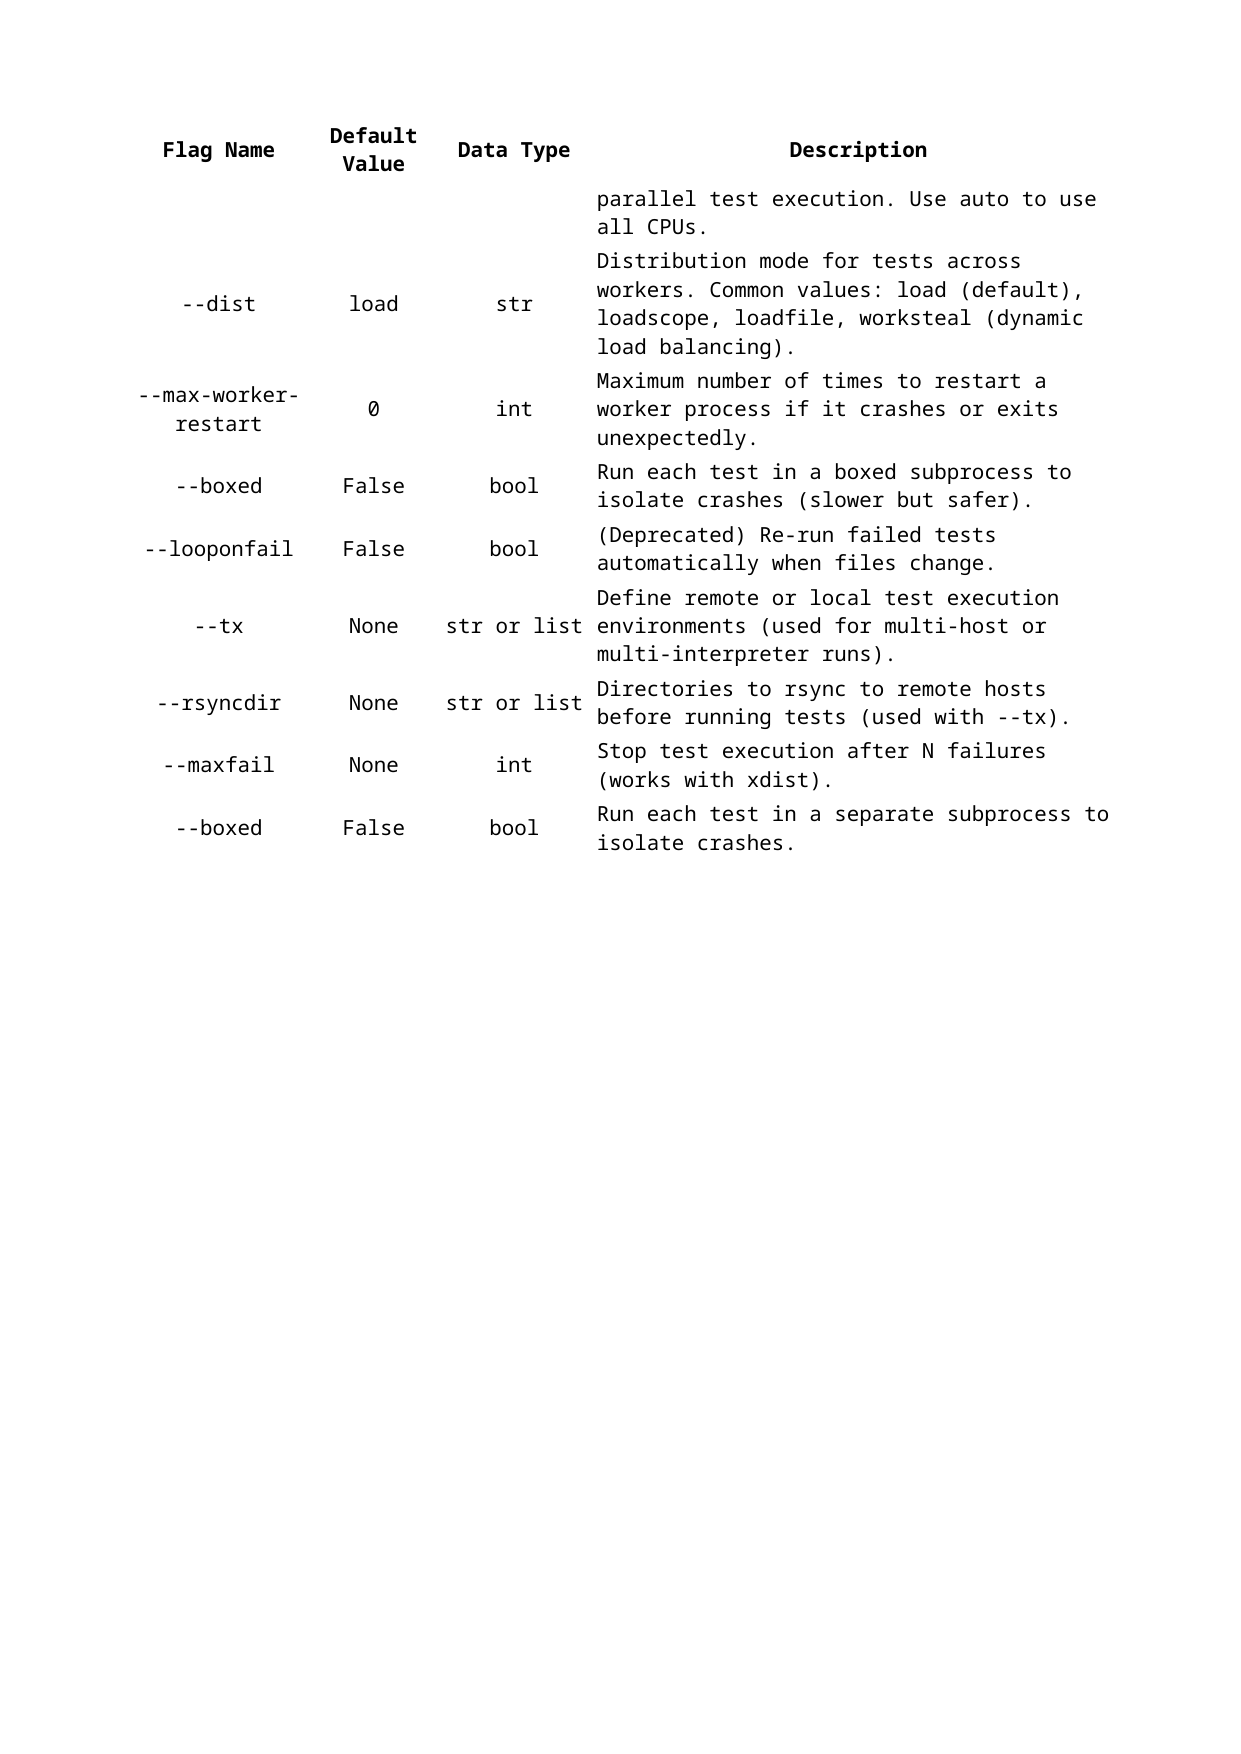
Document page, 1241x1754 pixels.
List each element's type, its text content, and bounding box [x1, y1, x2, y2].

table_cell None [313, 580, 434, 671]
table_cell --rsyncdir [125, 671, 312, 733]
table_header Description [594, 118, 1123, 181]
table_cell Stop test execution after N failures (works with xdist). [594, 734, 1123, 796]
table_cell 0 [313, 363, 434, 454]
table_cell --boxed [125, 796, 312, 859]
table_cell False [313, 454, 434, 517]
table_cell --looponfail [125, 517, 312, 580]
table_cell (Deprecated) Re-run failed tests automatically when files change. [594, 517, 1123, 580]
table_cell Distribution mode for tests across workers. Common values: load (default), loadscope, loadfile, worksteal (dynamic load balancing). [594, 244, 1123, 363]
table_cell str or list [434, 671, 594, 733]
table_cell parallel test execution. Use auto to use all CPUs. [594, 181, 1123, 243]
table_cell bool [434, 796, 594, 859]
table_cell False [313, 517, 434, 580]
table_cell [434, 181, 594, 243]
table_header Flag Name [125, 118, 312, 181]
table_cell str or list [434, 580, 594, 671]
table_cell --dist [125, 244, 312, 363]
table_cell load [313, 244, 434, 363]
table_cell [125, 181, 312, 243]
table_cell Directories to rsync to remote hosts before running tests (used with --tx). [594, 671, 1123, 733]
table_header Data Type [434, 118, 594, 181]
table_cell int [434, 363, 594, 454]
table_cell Run each test in a separate subprocess to isolate crashes. [594, 796, 1123, 859]
table_header Default Value [313, 118, 434, 181]
table_cell None [313, 734, 434, 796]
table_cell Run each test in a boxed subprocess to isolate crashes (slower but safer). [594, 454, 1123, 517]
table_cell [313, 181, 434, 243]
table_cell --tx [125, 580, 312, 671]
table_cell str [434, 244, 594, 363]
table_cell --max-worker-restart [125, 363, 312, 454]
table_cell --boxed [125, 454, 312, 517]
table_cell Maximum number of times to restart a worker process if it crashes or exits unexpectedly. [594, 363, 1123, 454]
table_cell bool [434, 517, 594, 580]
table_cell None [313, 671, 434, 733]
table_cell bool [434, 454, 594, 517]
table_cell Define remote or local test execution environments (used for multi-host or multi-interpreter runs). [594, 580, 1123, 671]
table_cell --maxfail [125, 734, 312, 796]
table_cell False [313, 796, 434, 859]
table_cell int [434, 734, 594, 796]
